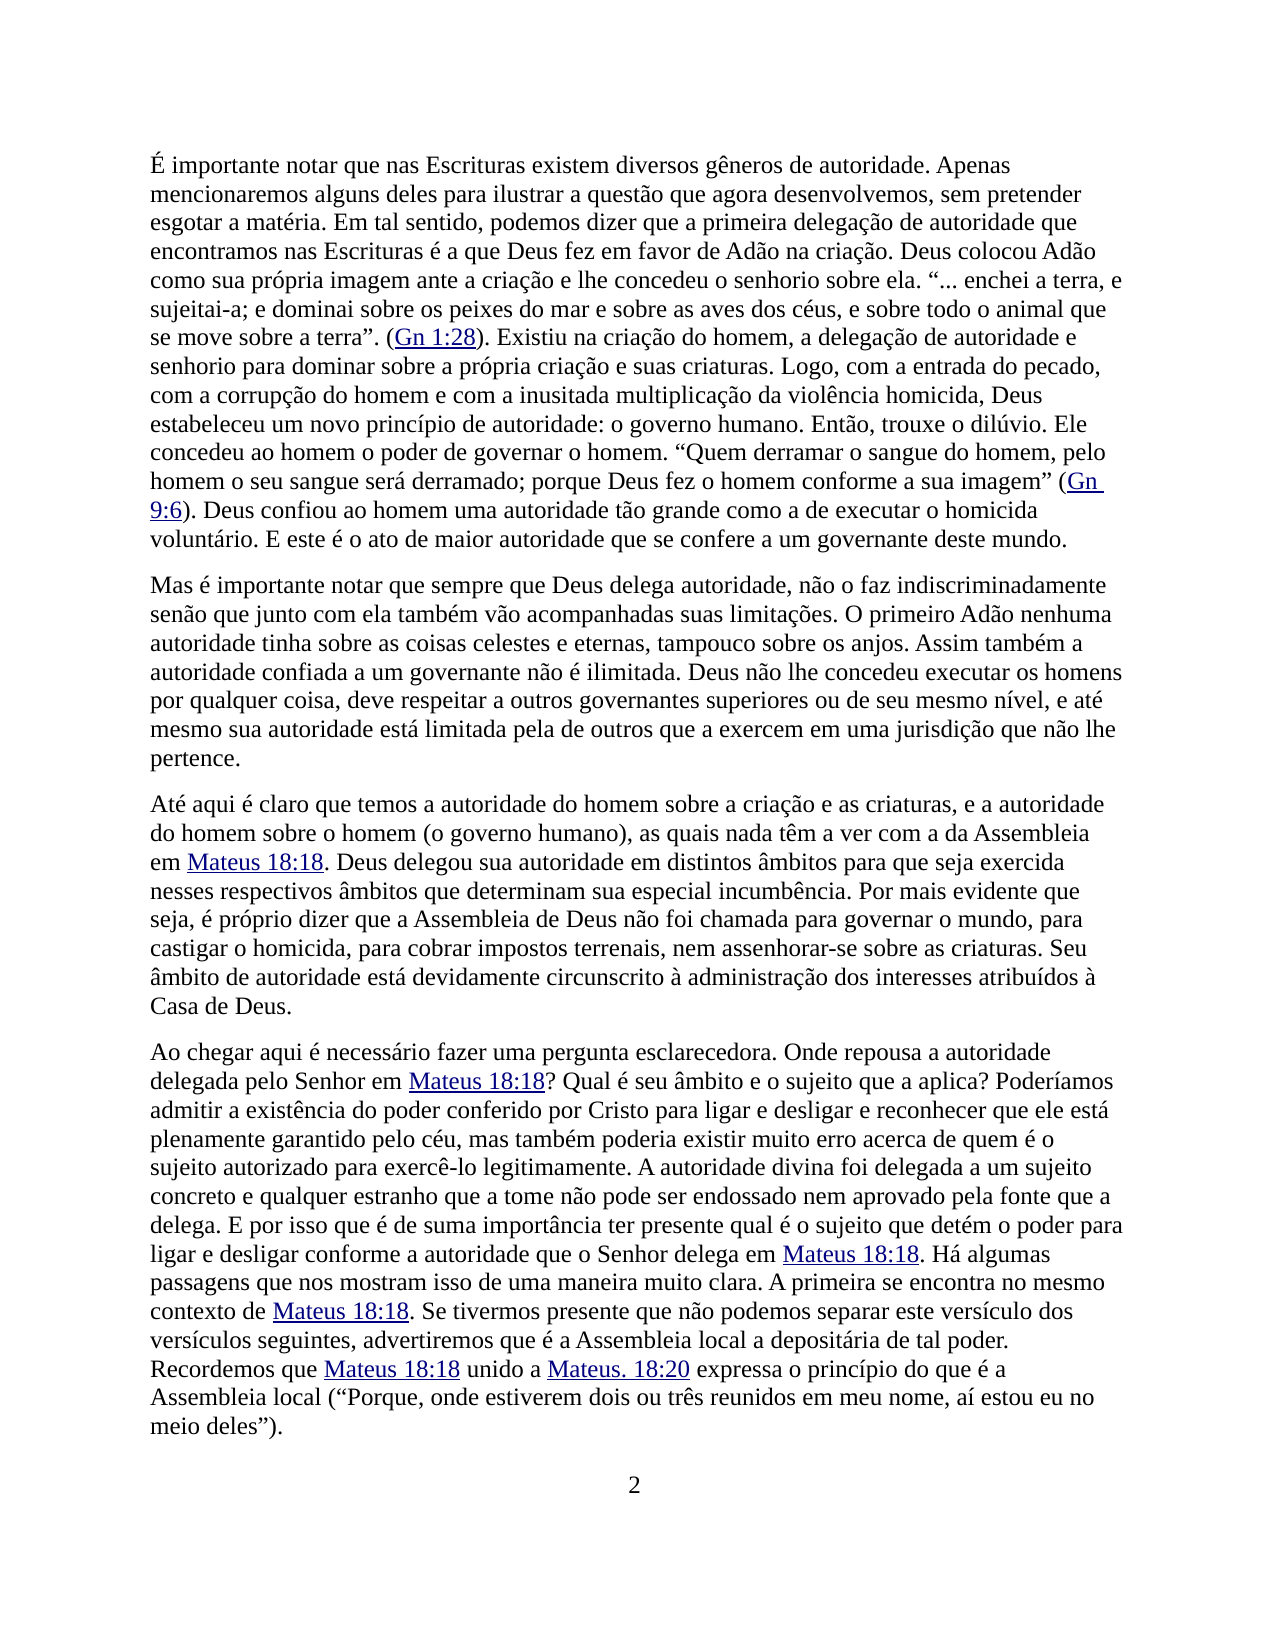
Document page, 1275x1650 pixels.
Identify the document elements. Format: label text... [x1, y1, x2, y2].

text Ao chegar aqui é necessário fazer uma pergunta esclarecedora. Onde repousa a autoridade delegada pelo Senhor em Mateus 18:18? Qual é seu âmbito e o sujeito que a aplica? Poderíamos admitir a existência do poder conferido por Cristo para ligar e desligar e reconhecer que ele está plenamente garantido pelo céu, mas também poderia existir muito erro acerca de quem é o sujeito autorizado para exercê-lo legitimamente. A autoridade divina foi delegada a um sujeito concreto e qualquer estranho que a tome não pode ser endossado nem aprovado pela fonte que a delega. E por isso que é de suma importância ter presente qual é o sujeito que detém o poder para ligar e desligar conforme a autoridade que o Senhor delega em Mateus 18:18. Há algumas passagens que nos mostram isso de uma maneira muito clara. A primeira se encontra no mesmo contexto de Mateus 18:18. Se tivermos presente que não podemos separar este versículo dos versículos seguintes, advertiremos que é a Assembleia local a depositária de tal poder. Recordemos que Mateus 18:18 unido a Mateus. 18:20 expressa o princípio do que é a Assembleia local (“Porque, onde estiverem dois ou três reunidos em meu nome, aí estou eu no meio deles”). [150, 1037, 1125, 1440]
text Até aqui é claro que temos a autoridade do homem sobre a criação e as criaturas, e a autoridade do homem sobre o homem (o governo humano), as quais nada têm a ver com a da Assembleia em Mateus 18:18. Deus delegou sua autoridade em distintos âmbitos para que seja exercida nesses respectivos âmbitos que determinam sua especial incumbência. Por mais evidente que seja, é próprio dizer que a Assembleia de Deus não foi chamada para governar o mundo, para castigar o homicida, para cobrar impostos terrenais, nem assenhorar-se sobre as criaturas. Seu âmbito de autoridade está devidamente circunscrito à administração dos interesses atribuídos à Casa de Deus. [150, 789, 1125, 1019]
text É importante notar que nas Escrituras existem diversos gêneros de autoridade. Apenas mencionaremos alguns deles para ilustrar a questão que agora desenvolvemos, sem pretender esgotar a matéria. Em tal sentido, podemos dizer que a primeira delegação de autoridade que encontramos nas Escrituras é a que Deus fez em favor de Adão na criação. Deus colocou Adão como sua própria imagem ante a criação e lhe concedeu o senhorio sobre ela. “... enchei a terra, e sujeitai-a; e dominai sobre os peixes do mar e sobre as aves dos céus, e sobre todo o animal que se move sobre a terra”. (Gn 1:28). Existiu na criação do homem, a delegação de autoridade e senhorio para dominar sobre a própria criação e suas criaturas. Logo, com a entrada do pecado, com a corrupção do homem e com a inusitada multiplicação da violência homicida, Deus estabeleceu um novo princípio de autoridade: o governo humano. Então, trouxe o dilúvio. Ele concedeu ao homem o poder de governar o homem. “Quem derramar o sangue do homem, pelo homem o seu sangue será derramado; porque Deus fez o homem conforme a sua imagem” (Gn 9:6). Deus confiou ao homem uma autoridade tão grande como a de executar o homicida voluntário. E este é o ato de maior autoridade que se confere a um governante deste mundo. [150, 150, 1125, 552]
text Mas é importante notar que sempre que Deus delega autoridade, não o faz indiscriminadamente senão que junto com ela também vão acompanhadas suas limitações. O primeiro Adão nenhuma autoridade tinha sobre as coisas celestes e eternas, tampouco sobre os anjos. Assim também a autoridade confiada a um governante não é ilimitada. Deus não lhe concedeu executar os homens por qualquer coisa, deve respeitar a outros governantes superiores ou de seu mesmo nível, e até mesmo sua autoridade está limitada pela de outros que a exercem em uma jurisdição que não lhe pertence. [150, 570, 1125, 772]
